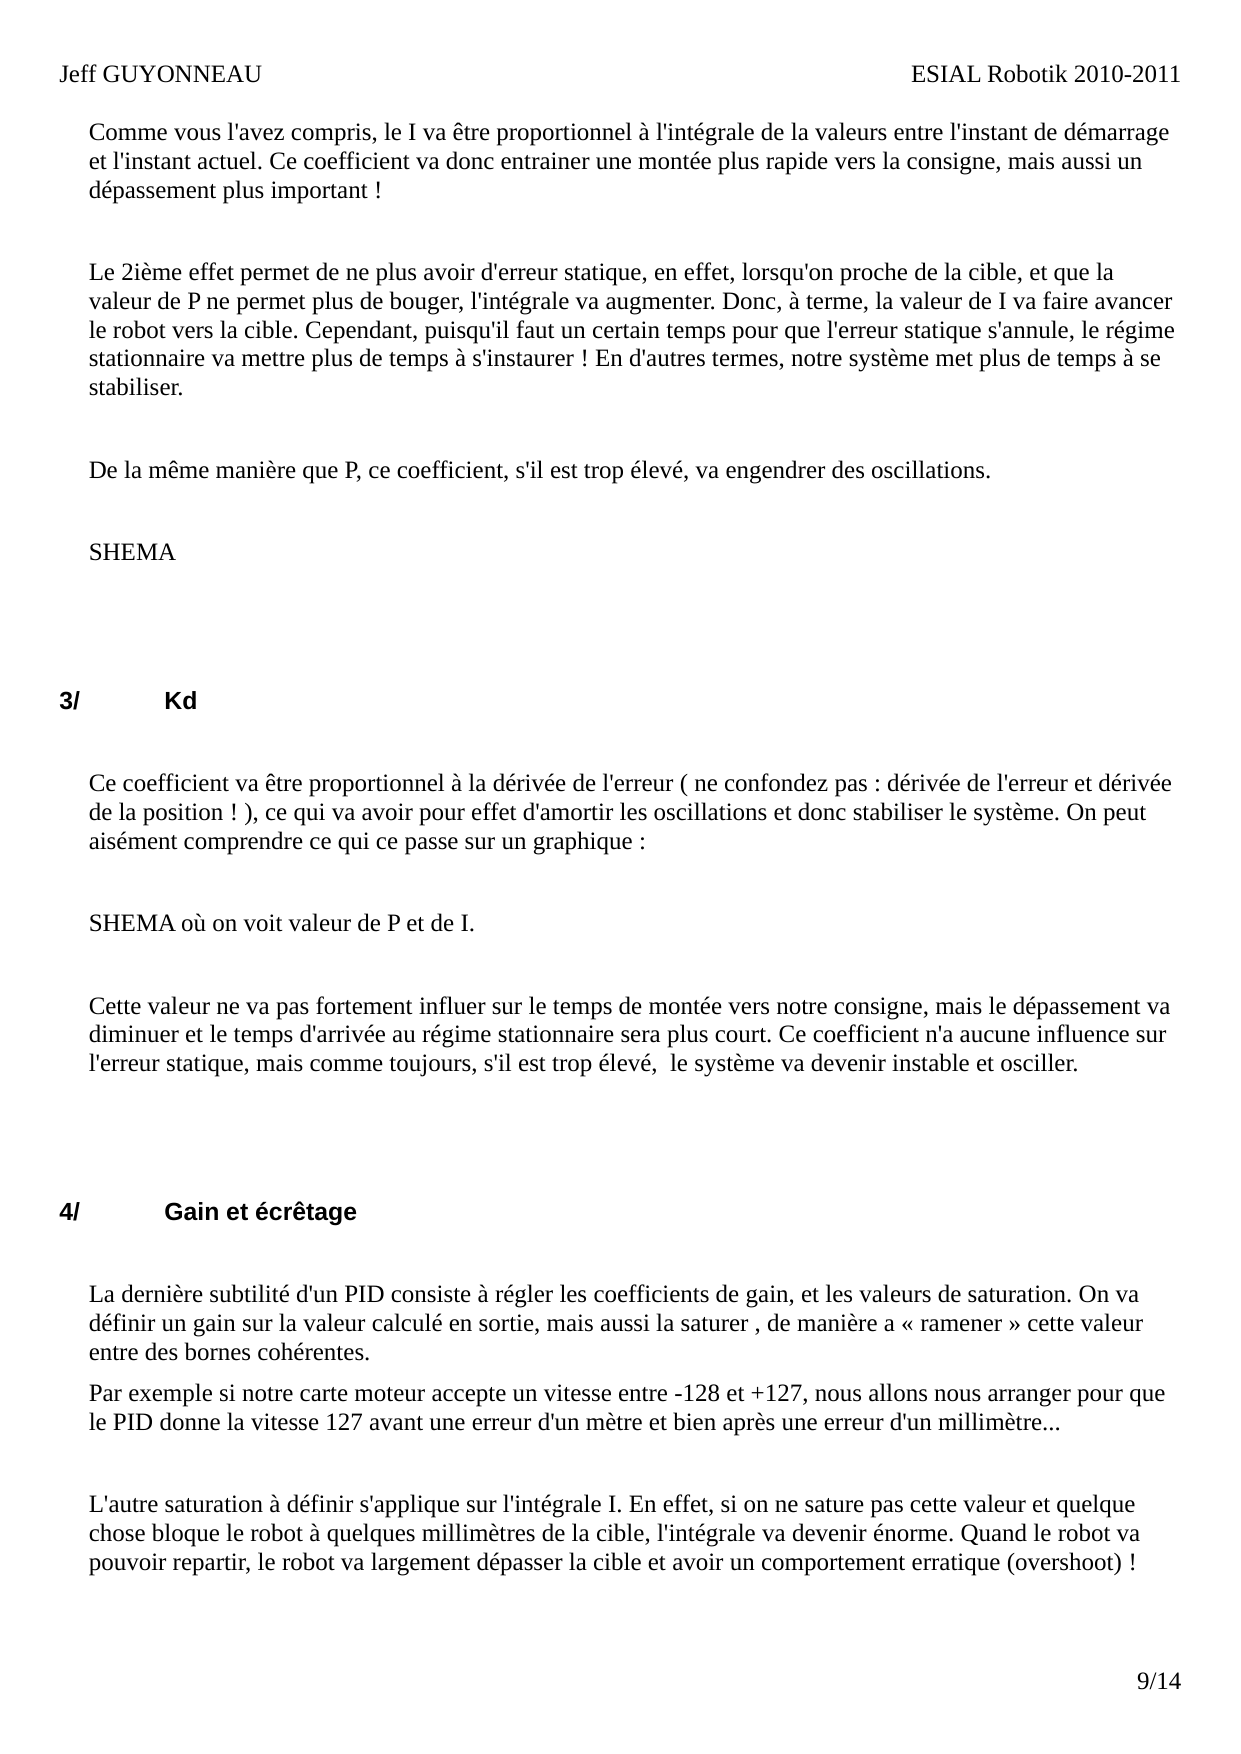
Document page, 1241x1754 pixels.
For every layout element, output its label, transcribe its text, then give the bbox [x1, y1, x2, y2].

text Ce coefficient va être proportionnel à la dérivée de l'erreur ( ne confondez pas : dérivée de l'erreur et dérivée de la position ! ), ce qui va avoir pour effet d'amortir les oscillations et donc stabiliser le système. On peut aisément comprendre ce qui ce passe sur un graphique : [88, 768, 1181, 854]
text L'autre saturation à définir s'applique sur l'intégrale I. En effet, si on ne sature pas cette valeur et quelque chose bloque le robot à quelques millimètres de la cible, l'intégrale va devenir énorme. Quand le robot va pouvoir repartir, le robot va largement dépasser la cible et avoir un comportement erratique (overshoot) ! [88, 1489, 1181, 1576]
text Cette valeur ne va pas fortement influer sur le temps de montée vers notre consigne, mais le dépassement va diminuer et le temps d'arrivée au régime stationnaire sera plus court. Ce coefficient n'a aucune influence sur l'erreur statique, mais comme toujours, s'il est trop élevé, le système va devenir instable et osciller. [88, 991, 1181, 1077]
text Par exemple si notre carte moteur accepte un vitesse entre -128 et +127, nous allons nous arranger pour que le PID donne la vitesse 127 avant une erreur d'un mètre et bien après une erreur d'un millimètre... [88, 1378, 1181, 1436]
text Comme vous l'avez compris, le I va être proportionnel à l'intégrale de la valeurs entre l'instant de démarrage et l'instant actuel. Ce coefficient va donc entrainer une montée plus rapide vers la consigne, mais aussi un dépassement plus important ! [88, 117, 1181, 203]
text SHEMA [88, 537, 1181, 566]
text Le 2ième effet permet de ne plus avoir d'erreur statique, en effet, lorsqu'on proche de la cible, et que la valeur de P ne permet plus de bouger, l'intégrale va augmenter. Donc, à terme, la valeur de I va faire avancer le robot vers la cible. Cependant, puisqu'il faut un certain temps pour que l'erreur statique s'annule, le régime stationnaire va mettre plus de temps à s'instaurer ! En d'autres termes, notre système met plus de temps à se stabiliser. [88, 257, 1181, 401]
subtitle Kd [59, 686, 1181, 714]
text De la même manière que P, ce coefficient, s'il est trop élevé, va engendrer des oscillations. [88, 455, 1181, 483]
subtitle Gain et écrêtage [59, 1197, 1181, 1226]
text La dernière subtilité d'un PID consiste à régler les coefficients de gain, et les valeurs de saturation. On va définir un gain sur la valeur calculé en sortie, mais aussi la saturer , de manière a « ramener » cette valeur entre des bornes cohérentes. [88, 1279, 1181, 1366]
text SHEMA où on voit valeur de P et de I. [88, 908, 1181, 937]
